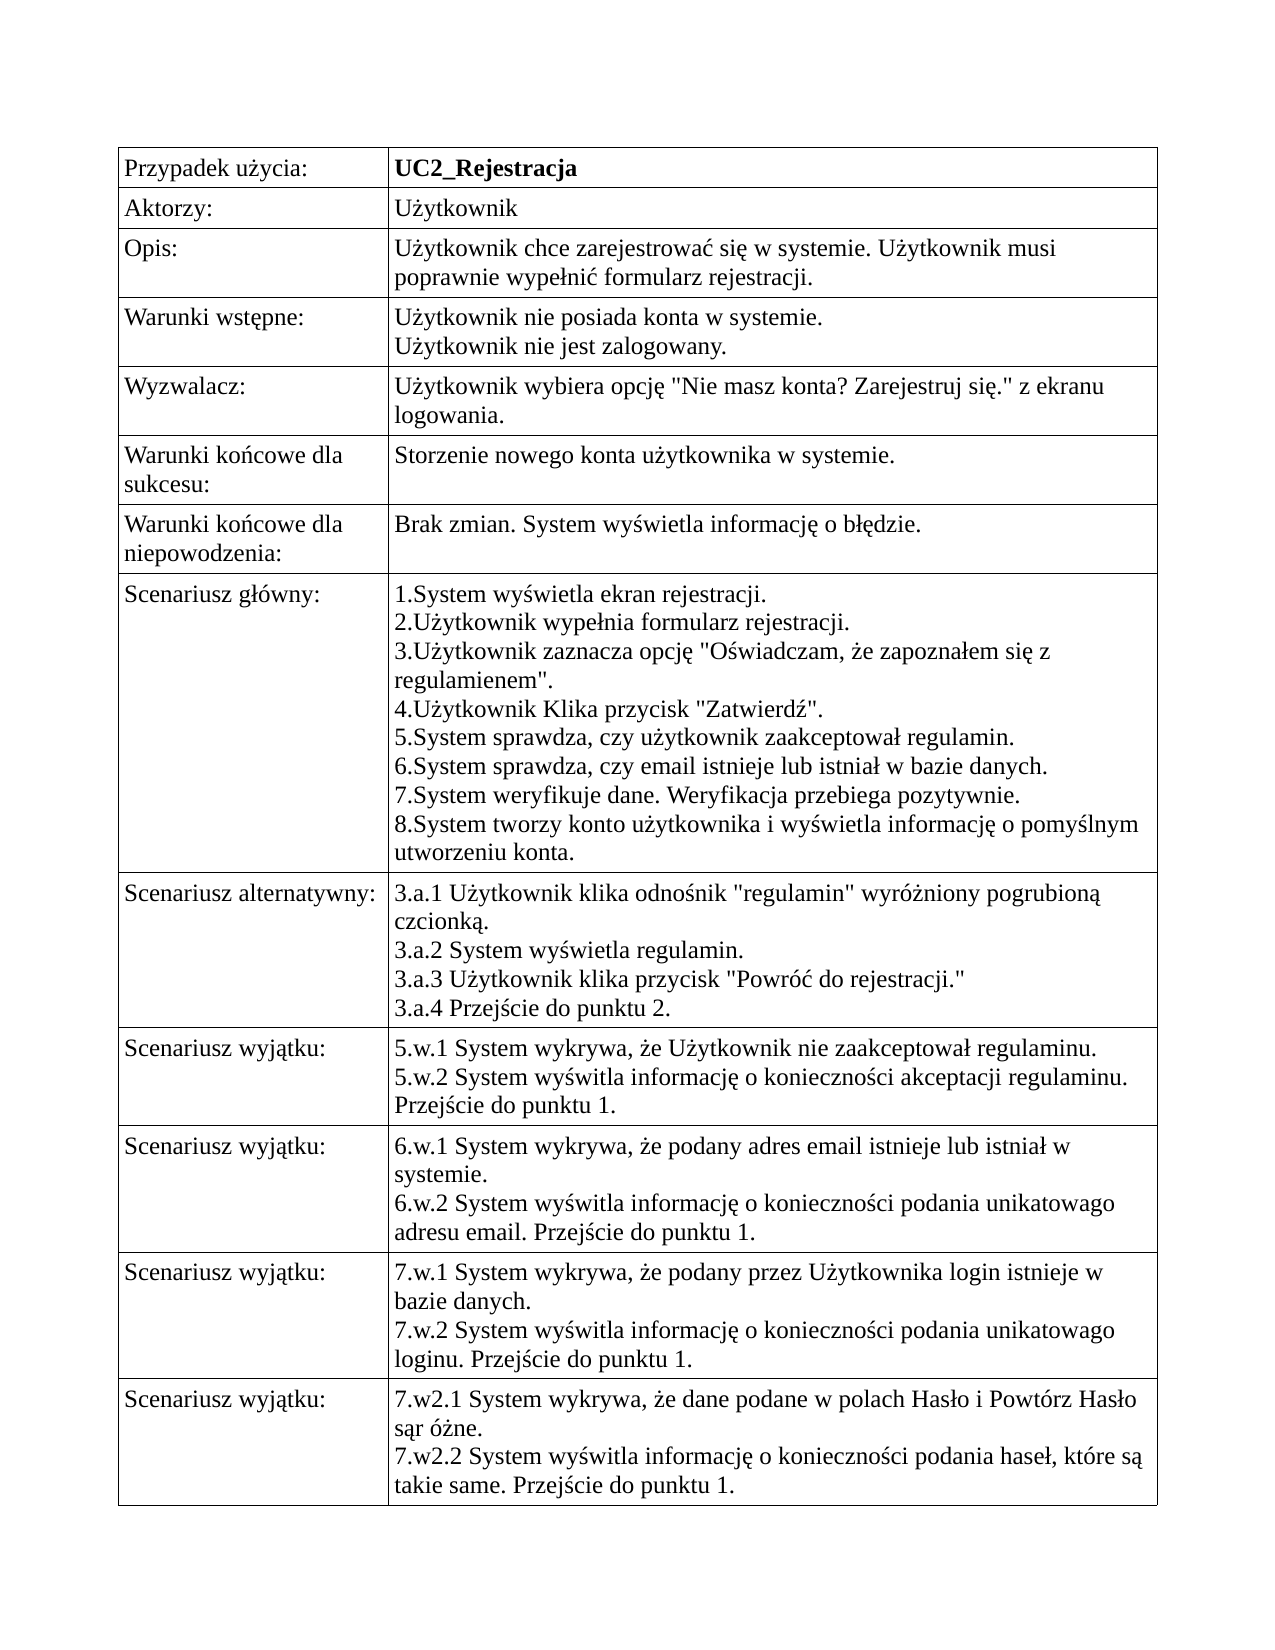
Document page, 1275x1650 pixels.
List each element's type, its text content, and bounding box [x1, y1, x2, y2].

table_cell Aktorzy: [119, 188, 388, 227]
table_cell Warunki końcowe dla niepowodzenia: [119, 505, 388, 573]
table_cell Storzenie nowego konta użytkownika w systemie. [389, 436, 1157, 504]
table_cell Wyzwalacz: [119, 367, 388, 435]
table_cell Warunki wstępne: [119, 298, 388, 366]
table_cell Scenariusz wyjątku: [119, 1028, 388, 1125]
table_cell 1.System wyświetla ekran rejestracji. 2.Użytkownik wypełnia formularz rejestracji. 3.Użytkownik zaznacza opcję "Oświadczam, że zapoznałem się z regulamienem". 4.Użytkownik Klika przycisk "Zatwierdź". 5.System sprawdza, czy użytkownik zaakceptował regulamin. 6.System sprawdza, czy email istnieje lub istniał w bazie danych. 7.System weryfikuje dane. Weryfikacja przebiega pozytywnie. 8.System tworzy konto użytkownika i wyświetla informację o pomyślnym utworzeniu konta. [389, 574, 1157, 872]
table_cell Scenariusz wyjątku: [119, 1379, 388, 1505]
table_cell Scenariusz główny: [119, 574, 388, 872]
table_cell Opis: [119, 229, 388, 297]
table_cell Scenariusz wyjątku: [119, 1126, 388, 1252]
table_header UC2_Rejestracja [389, 148, 1157, 187]
table_cell Użytkownik wybiera opcję "Nie masz konta? Zarejestruj się." z ekranu logowania. [389, 367, 1157, 435]
table_cell Scenariusz alternatywny: [119, 873, 388, 1027]
table_cell Użytkownik nie posiada konta w systemie. Użytkownik nie jest zalogowany. [389, 298, 1157, 366]
table_cell 7.w.1 System wykrywa, że podany przez Użytkownika login istnieje w bazie danych. 7.w.2 System wyświtla informację o konieczności podania unikatowago loginu. Przejście do punktu 1. [389, 1253, 1157, 1378]
table_cell Brak zmian. System wyświetla informację o błędzie. [389, 505, 1157, 573]
table_header Przypadek użycia: [119, 148, 388, 187]
table_cell 6.w.1 System wykrywa, że podany adres email istnieje lub istniał w systemie. 6.w.2 System wyświtla informację o konieczności podania unikatowago adresu email. Przejście do punktu 1. [389, 1126, 1157, 1252]
table_cell 3.a.1 Użytkownik klika odnośnik "regulamin" wyróżniony pogrubioną czcionką. 3.a.2 System wyświetla regulamin. 3.a.3 Użytkownik klika przycisk "Powróć do rejestracji." 3.a.4 Przejście do punktu 2. [389, 873, 1157, 1027]
table_cell 5.w.1 System wykrywa, że Użytkownik nie zaakceptował regulaminu. 5.w.2 System wyświtla informację o konieczności akceptacji regulaminu. Przejście do punktu 1. [389, 1028, 1157, 1125]
table_cell Scenariusz wyjątku: [119, 1253, 388, 1378]
table_cell Użytkownik [389, 188, 1157, 227]
table_cell Warunki końcowe dla sukcesu: [119, 436, 388, 504]
table_cell 7.w2.1 System wykrywa, że dane podane w polach Hasło i Powtórz Hasło sąr óżne. 7.w2.2 System wyświtla informację o konieczności podania haseł, które są takie same. Przejście do punktu 1. [389, 1379, 1157, 1505]
table_cell Użytkownik chce zarejestrować się w systemie. Użytkownik musi poprawnie wypełnić formularz rejestracji. [389, 229, 1157, 297]
